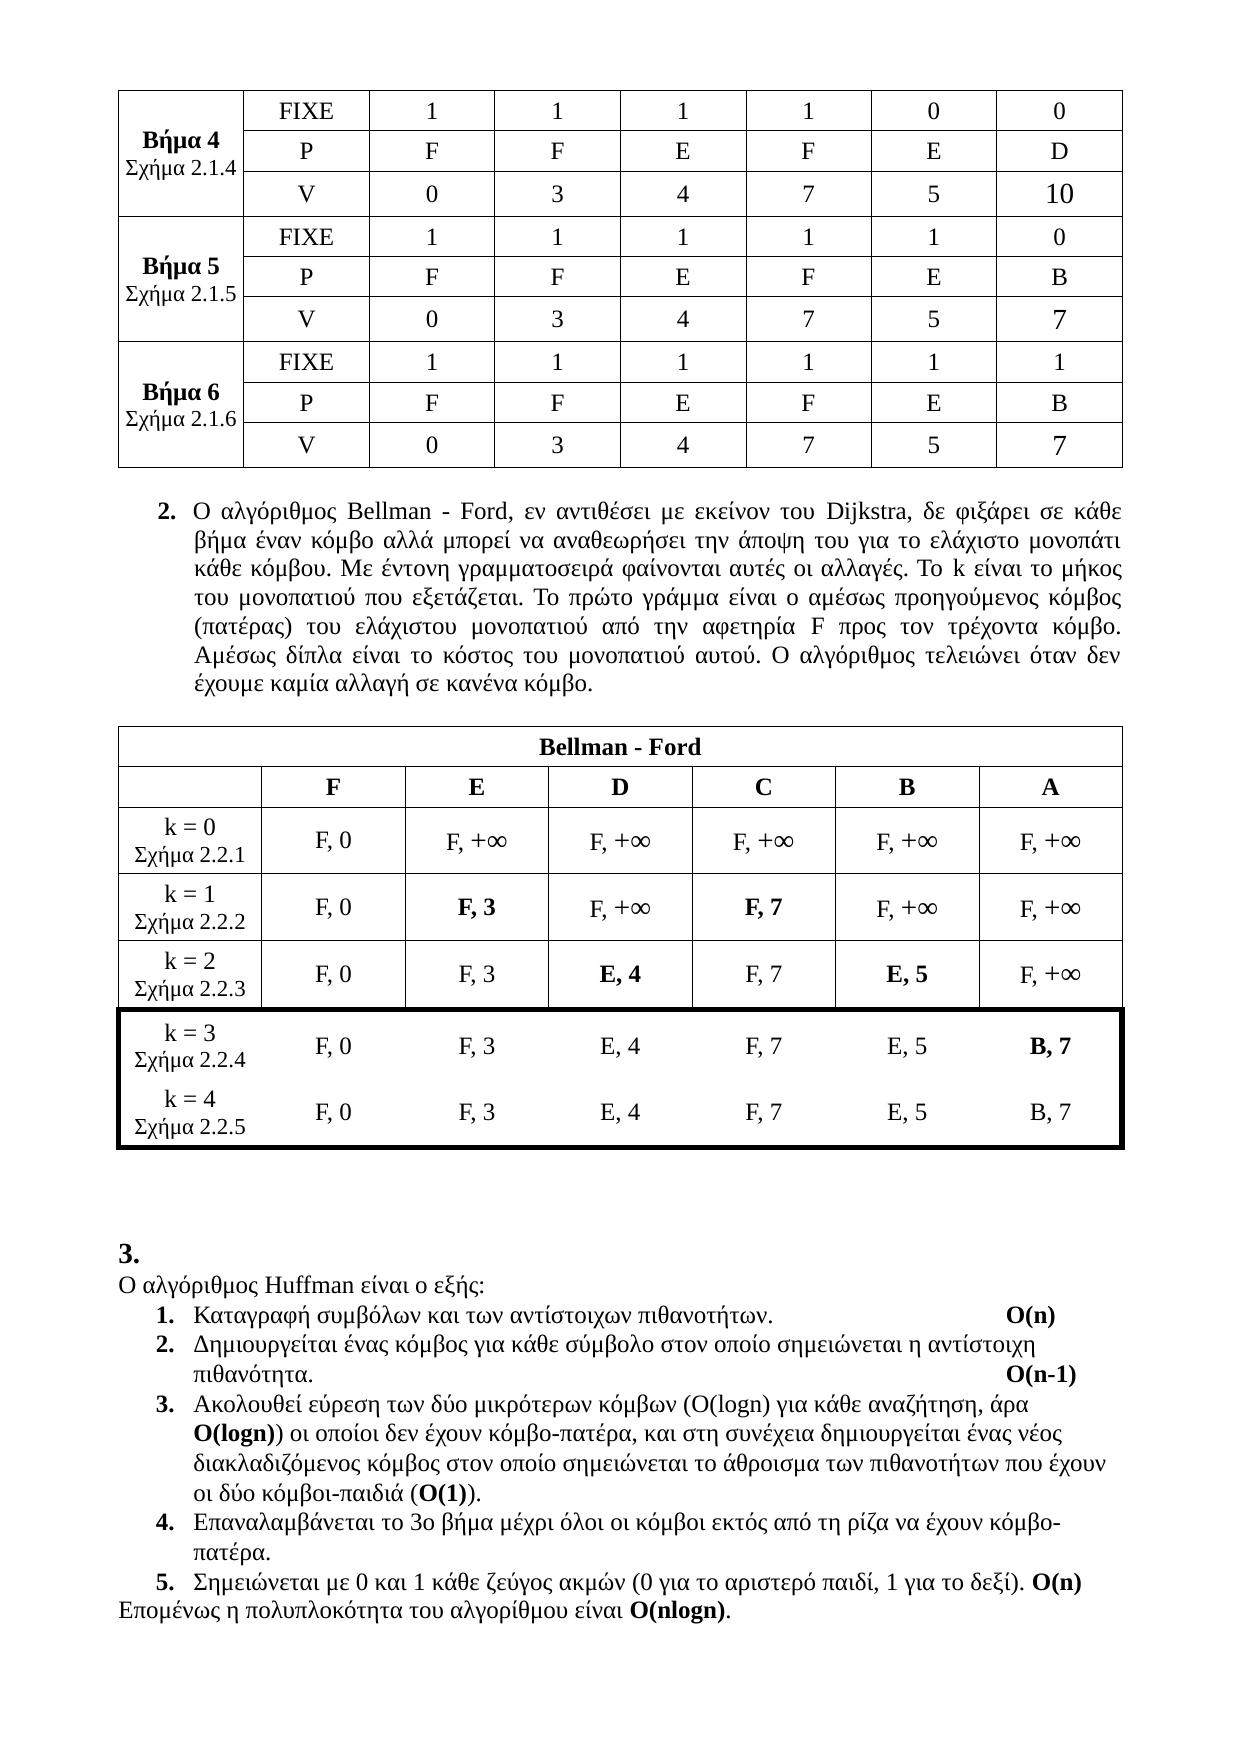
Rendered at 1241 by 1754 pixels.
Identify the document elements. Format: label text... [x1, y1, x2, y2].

table_cell D [997, 131, 1122, 171]
table_cell FIXE [244, 91, 369, 130]
table_cell k = 1 Σχήμα 2.2.2 [119, 874, 261, 940]
table_cell F, 3 [406, 941, 548, 1007]
table_cell 1 [872, 342, 996, 382]
table_cell 1 [370, 91, 494, 130]
table_cell 4 [621, 297, 746, 341]
table_cell B [836, 767, 979, 807]
table_cell V [244, 297, 369, 341]
table_cell FIXE [244, 217, 369, 256]
table_cell B [997, 383, 1122, 422]
table_cell F, 7 [692, 1012, 835, 1078]
table_cell k = 2 Σχήμα 2.2.3 [119, 941, 261, 1007]
table_cell E, 4 [548, 1079, 692, 1145]
table_cell Βήμα 6 Σχήμα 2.1.6 [119, 342, 243, 467]
table_cell V [244, 423, 369, 467]
table_cell F [370, 257, 494, 296]
table_cell F, 0 [261, 1079, 405, 1145]
table_cell F, +∞ [980, 808, 1122, 873]
table_cell 1 [872, 217, 996, 256]
table_cell F, +∞ [406, 808, 548, 873]
table_cell k = 0 Σχήμα 2.2.1 [119, 808, 261, 873]
table_cell P [244, 131, 369, 171]
table_cell 3 [495, 297, 620, 341]
table_cell F, 3 [406, 874, 548, 940]
table_cell F [747, 383, 871, 422]
list Δημιουργείται ένας κόμβος για κάθε σύμβολο στον οποίο σημειώνεται η αντίστοιχη πιθανότητα. O(n-1) [156, 1328, 1122, 1388]
table_cell C [693, 767, 835, 807]
table_cell F [747, 131, 871, 171]
table_cell 1 [997, 342, 1122, 382]
table_cell F, 7 [692, 1079, 835, 1145]
table_cell E [872, 257, 996, 296]
table_cell 5 [872, 297, 996, 341]
table_cell 7 [997, 423, 1122, 467]
table_cell k = 3 Σχήμα 2.2.4 [121, 1012, 261, 1078]
list Επαναλαμβάνεται το 3ο βήμα μέχρι όλοι οι κόμβοι εκτός από τη ρίζα να έχουν κόμβο-πατέρα. [156, 1507, 1122, 1566]
table_cell 1 [747, 91, 871, 130]
table_cell F, 0 [262, 808, 405, 873]
table_cell F, +∞ [836, 874, 979, 940]
table_cell F, 3 [405, 1012, 548, 1078]
table_cell 1 [621, 91, 746, 130]
table_cell 7 [747, 297, 871, 341]
table_cell F [370, 383, 494, 422]
table_cell F [370, 131, 494, 171]
table_cell F [495, 383, 620, 422]
table_cell k = 4 Σχήμα 2.2.5 [121, 1079, 261, 1145]
text Επομένως η πολυπλοκότητα του αλγορίθμου είναι O(nlogn). [118, 1596, 1122, 1624]
table_cell FIXE [244, 342, 369, 382]
table_cell F, +∞ [549, 808, 692, 873]
table_cell Βήμα 4 Σχήμα 2.1.4 [119, 91, 243, 216]
table_cell E [621, 383, 746, 422]
table_cell B, 7 [979, 1079, 1119, 1145]
list Σημειώνεται με 0 και 1 κάθε ζεύγος ακμών (0 για το αριστερό παιδί, 1 για το δεξί). O(n) [156, 1566, 1122, 1596]
table_cell E, 4 [549, 941, 692, 1007]
table_cell F, 0 [262, 874, 405, 940]
table_cell F, +∞ [836, 808, 979, 873]
table_cell 4 [621, 172, 746, 216]
table_cell 5 [872, 423, 996, 467]
table_cell F, 7 [693, 874, 835, 940]
table_cell 1 [747, 342, 871, 382]
table_cell E [872, 383, 996, 422]
table_cell 1 [495, 91, 620, 130]
table_cell A [980, 767, 1122, 807]
table_cell E, 5 [836, 941, 979, 1007]
table_cell F, 0 [261, 1012, 405, 1078]
list Καταγραφή συμβόλων και των αντίστοιχων πιθανοτήτων. O(n) [156, 1299, 1122, 1328]
table_cell 10 [997, 172, 1122, 216]
table_cell 0 [997, 217, 1122, 256]
text 3. [118, 1236, 1122, 1270]
table_cell 1 [621, 217, 746, 256]
table_cell F, 3 [405, 1079, 548, 1145]
table_cell V [244, 172, 369, 216]
table_cell 0 [872, 91, 996, 130]
table_cell 1 [621, 342, 746, 382]
table_cell E, 5 [835, 1012, 979, 1078]
table_cell 3 [495, 423, 620, 467]
table_cell F [747, 257, 871, 296]
table_cell 0 [370, 423, 494, 467]
table_cell 1 [747, 217, 871, 256]
list Ακολουθεί εύρεση των δύο μικρότερων κόμβων (O(logn) για κάθε αναζήτηση, άρα O(logn)) οι οποίοι δεν έχουν κόμβο-πατέρα, και στη συνέχεια δημιουργείται ένας νέος διακλαδιζόμενος κόμβος στον οποίο σημειώνεται το άθροισμα των πιθανοτήτων που έχουν οι δύο κόμβοι-παιδιά (Ο(1)). [156, 1388, 1122, 1507]
table_cell F, +∞ [980, 874, 1122, 940]
table_cell 1 [495, 217, 620, 256]
table_cell [119, 767, 261, 807]
table_cell 1 [495, 342, 620, 382]
table_cell E [621, 257, 746, 296]
table_cell F [495, 131, 620, 171]
table_cell E [872, 131, 996, 171]
table_cell F, 7 [693, 941, 835, 1007]
table_cell F [495, 257, 620, 296]
table_cell 0 [370, 172, 494, 216]
table_cell 4 [621, 423, 746, 467]
table_cell 0 [370, 297, 494, 341]
table_cell E, 5 [835, 1079, 979, 1145]
table_header Bellman - Ford [119, 727, 1122, 766]
table_cell E [621, 131, 746, 171]
text Ο αλγόριθμος Huffman είναι ο εξής: [118, 1270, 1122, 1299]
table_cell P [244, 257, 369, 296]
table_cell B, 7 [979, 1012, 1119, 1078]
table_cell 3 [495, 172, 620, 216]
table_cell F, 0 [262, 941, 405, 1007]
table_cell 5 [872, 172, 996, 216]
table_cell P [244, 383, 369, 422]
table_cell F [262, 767, 405, 807]
table_cell 7 [997, 297, 1122, 341]
table_cell E, 4 [548, 1012, 692, 1078]
table_cell 7 [747, 423, 871, 467]
table_cell 1 [370, 217, 494, 256]
table_cell F, +∞ [549, 874, 692, 940]
table_cell D [549, 767, 692, 807]
table_cell 7 [747, 172, 871, 216]
table_cell 0 [997, 91, 1122, 130]
table_cell B [997, 257, 1122, 296]
table_cell Βήμα 5 Σχήμα 2.1.5 [119, 217, 243, 341]
table_cell F, +∞ [693, 808, 835, 873]
table_cell E [406, 767, 548, 807]
table_cell 1 [370, 342, 494, 382]
list Ο αλγόριθμος Bellman - Ford, εν αντιθέσει με εκείνον του Dijkstra, δε φιξάρει σε κάθε βήμα έναν κόμβο αλλά μπορεί να αναθεωρήσει την άποψη του για το ελάχιστο μονοπάτι κάθε κόμβου. Με έντονη γραμματοσειρά φαίνονται αυτές οι αλλαγές. Το k είναι το μήκος του μονοπατιού που εξετάζεται. Το πρώτο γράμμα είναι ο αμέσως προηγούμενος κόμβος (πατέρας) του ελάχιστου μονοπατιού από την αφετηρία F προς τον τρέχοντα κόμβο. Αμέσως δίπλα είναι το κόστος του μονοπατιού αυτού. Ο αλγόριθμος τελειώνει όταν δεν έχουμε καμία αλλαγή σε κανένα κόμβο. [157, 496, 1122, 697]
table_cell F, +∞ [980, 941, 1122, 1007]
